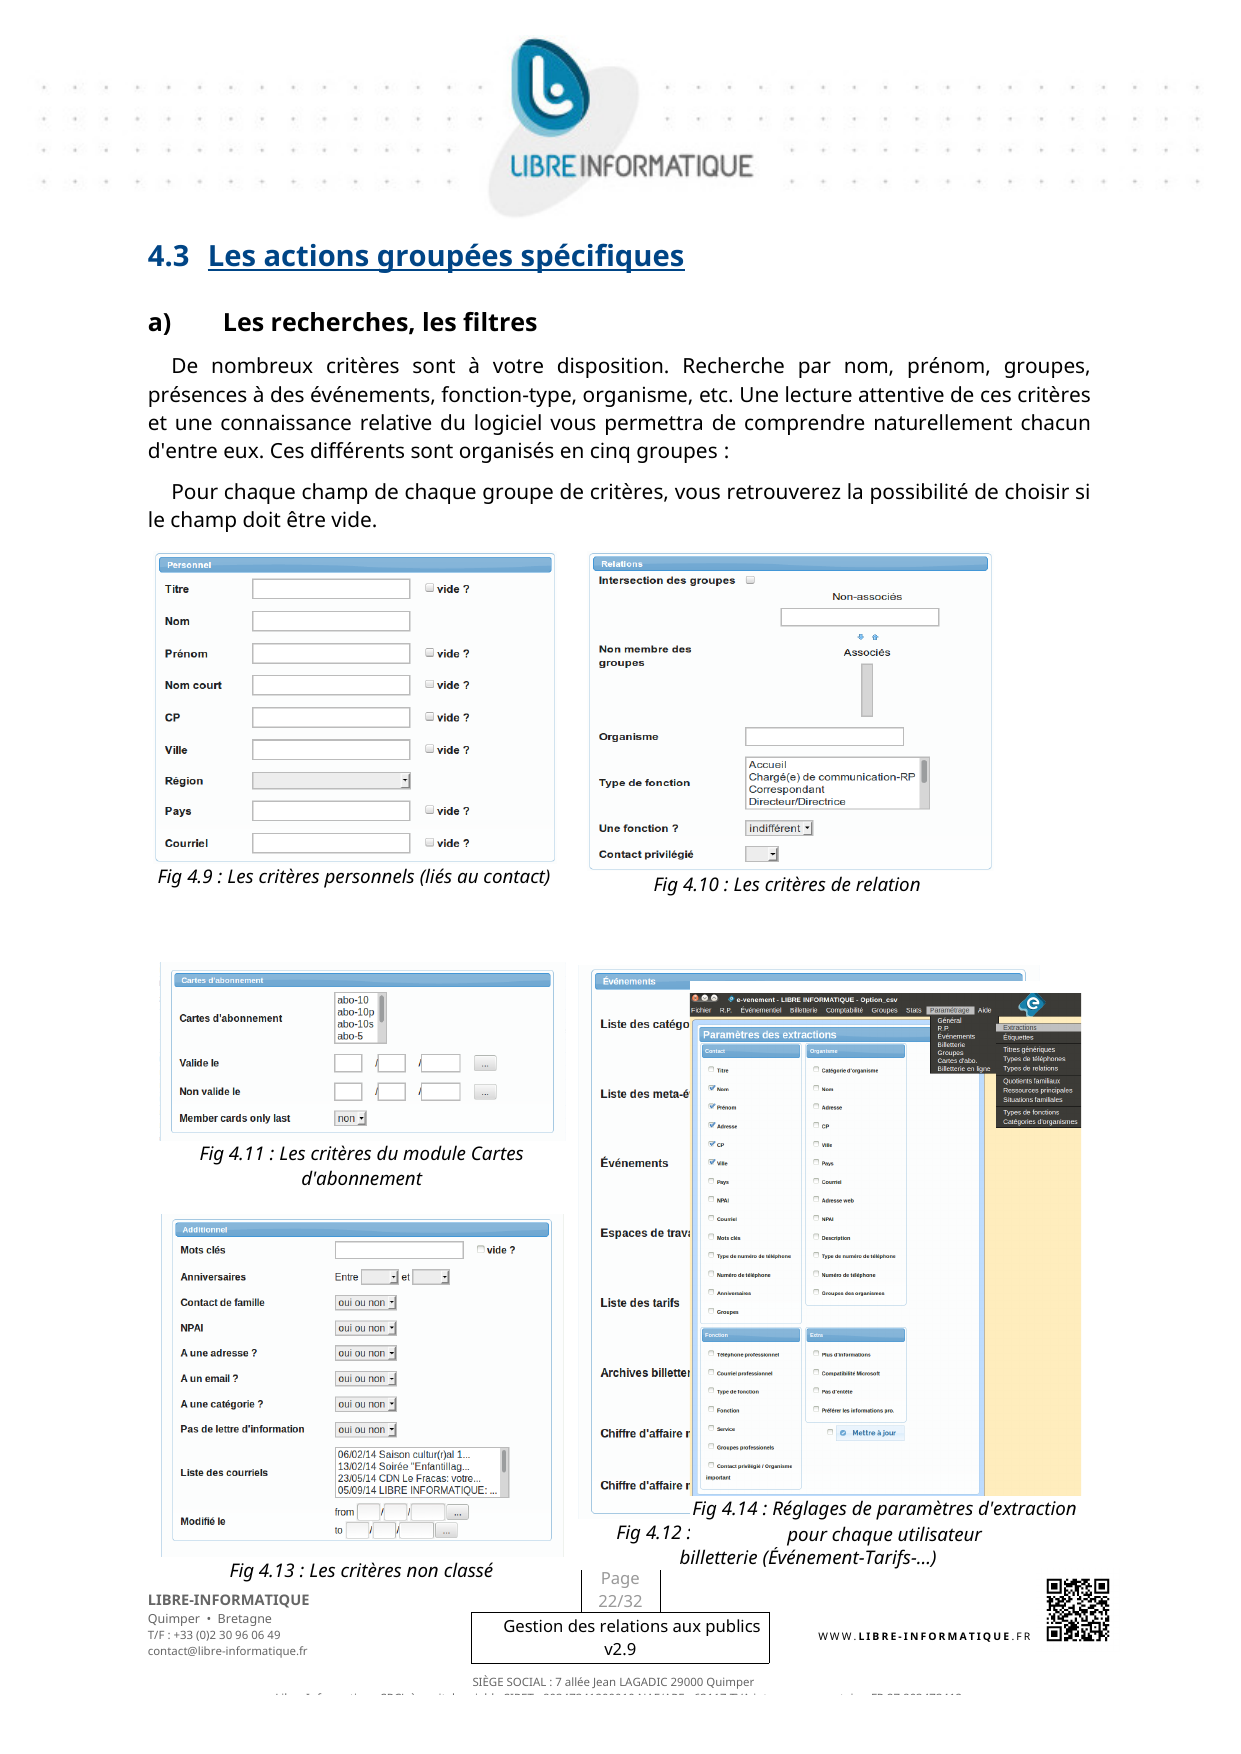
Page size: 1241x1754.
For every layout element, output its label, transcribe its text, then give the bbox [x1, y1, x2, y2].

picture [1036, 1568, 1120, 1652]
picture [27, 35, 1213, 220]
picture [161, 1214, 564, 1557]
picture [587, 551, 994, 871]
text Fig 5.1 : Réglages de paramètres d'extraction pour chaque utilisateur [690, 1496, 1081, 1547]
text De nombreux critères sont à votre disposition. Recherche par nom, prénom, groupes, présences à des événements, fonction-type, organisme, etc. Une lecture attentive de ces critères et une connaissance relative du logiciel vous permettra de comprendre naturellement chacun d'entre eux. Ces différents sont organisés en cinq groupes : [148, 351, 1093, 465]
text Fig 4.9 : Les critères personnels (liés au contact) [153, 864, 557, 889]
text Fig 4.11 : Les critères du module Cartes d'abonnement [160, 1141, 565, 1191]
text Pour chaque champ de chaque groupe de critères, vous retrouverez la possibilité de choisir si le champ doit être vide. [148, 477, 1093, 534]
text Fig 4.10 : Les critères de relation [575, 564, 1006, 896]
picture [578, 965, 1082, 1519]
subtitle Les actions groupées spécifiques [148, 236, 1093, 275]
picture [159, 962, 566, 1141]
text Fig 4.12 : Les critères lié à chaque niveau de la billetterie (Événement-Tarifs-...) [579, 1519, 1039, 1570]
subtitle Les recherches, les filtres [148, 305, 1093, 339]
picture [153, 551, 557, 864]
text Fig 4.13 : Les critères non classé [161, 1557, 563, 1582]
